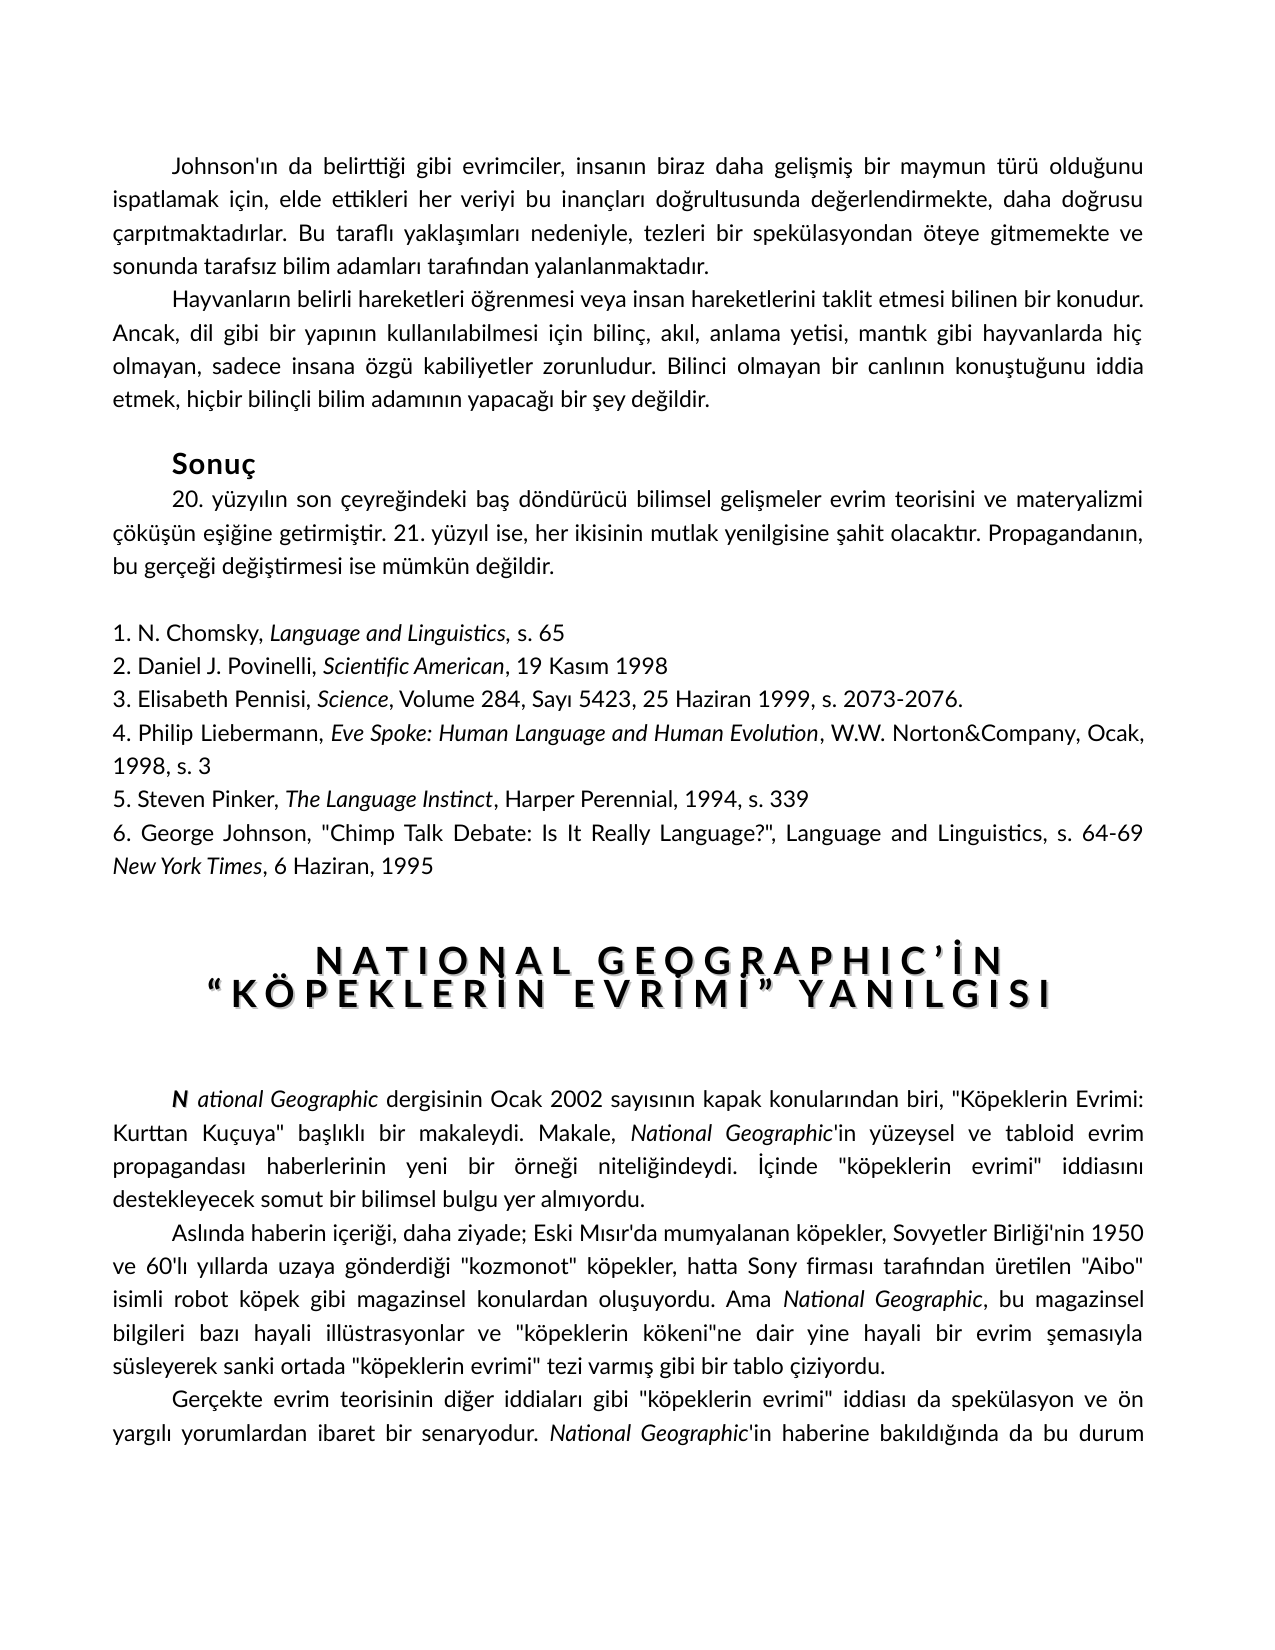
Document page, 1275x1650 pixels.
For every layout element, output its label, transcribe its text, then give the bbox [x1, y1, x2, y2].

text Gerçekte evrim teorisinin diğer iddiaları gibi "köpeklerin evrimi" iddiası da spekülasyon ve ön yargılı yorumlardan ibaret bir senaryodur. National Geographic'in haberine bakıldığında da bu durum [112, 1381, 1145, 1448]
text Hayvanların belirli hareketleri öğrenmesi veya insan hareketlerini taklit etmesi bilinen bir konudur. Ancak, dil gibi bir yapının kullanılabilmesi için bilinç, akıl, anlama yetisi, mantık gibi hayvanlarda hiç olmayan, sadece insana özgü kabiliyetler zorunludur. Bilinci olmayan bir canlının konuştuğunu iddia etmek, hiçbir bilinçli bilim adamının yapacağı bir şey değildir. [112, 281, 1145, 414]
text 4. Philip Liebermann, Eve Spoke: Human Language and Human Evolution, W.W. Norton&Company, Ocak, 1998, s. 3 [112, 714, 1145, 781]
text Sonuç [112, 448, 1145, 481]
text NATIONAL GEOGRAPHIC’İN “KÖPEKLERİN EVRİMİ” YANILGISI [112, 948, 1145, 1014]
text 20. yüzyılın son çeyreğindeki baş döndürücü bilimsel gelişmeler evrim teorisini ve materyalizmi çöküşün eşiğine getirmiştir. 21. yüzyıl ise, her ikisinin mutlak yenilgisine şahit olacaktır. Propagandanın, bu gerçeği değiştirmesi ise mümkün değildir. [112, 481, 1145, 581]
text 3. Elisabeth Pennisi, Science, Volume 284, Sayı 5423, 25 Haziran 1999, s. 2073-2076. [112, 681, 1145, 714]
text 2. Daniel J. Povinelli, Scientific American, 19 Kasım 1998 [112, 648, 1145, 681]
text Aslında haberin içeriği, daha ziyade; Eski Mısır'da mumyalanan köpekler, Sovyetler Birliği'nin 1950 ve 60'lı yıllarda uzaya gönderdiği "kozmonot" köpekler, hatta Sony firması tarafından üretilen "Aibo" isimli robot köpek gibi magazinsel konulardan oluşuyordu. Ama National Geographic, bu magazinsel bilgileri bazı hayali illüstrasyonlar ve "köpeklerin kökeni"ne dair yine hayali bir evrim şemasıyla süsleyerek sanki ortada "köpeklerin evrimi" tezi varmış gibi bir tablo çiziyordu. [112, 1214, 1145, 1381]
text 5. Steven Pinker, The Language Instinct, Harper Perennial, 1994, s. 339 [112, 781, 1145, 814]
text 6. George Johnson, "Chimp Talk Debate: Is It Really Language?", Language and Linguistics, s. 64-69 New York Times, 6 Haziran, 1995 [112, 814, 1145, 881]
text 1. N. Chomsky, Language and Linguistics, s. 65 [112, 614, 1145, 648]
text Johnson'ın da belirttiği gibi evrimciler, insanın biraz daha gelişmiş bir maymun türü olduğunu ispatlamak için, elde ettikleri her veriyi bu inançları doğrultusunda değerlendirmekte, daha doğrusu çarpıtmaktadırlar. Bu taraflı yaklaşımları nedeniyle, tezleri bir spekülasyondan öteye gitmemekte ve sonunda tarafsız bilim adamları tarafından yalanlanmaktadır. [112, 148, 1145, 281]
text National Geographic dergisinin Ocak 2002 sayısının kapak konularından biri, "Köpeklerin Evrimi: Kurttan Kuçuya" başlıklı bir makaleydi. Makale, National Geographic'in yüzeysel ve tabloid evrim propagandası haberlerinin yeni bir örneği niteliğindeydi. İçinde "köpeklerin evrimi" iddiasını destekleyecek somut bir bilimsel bulgu yer almıyordu. [112, 1081, 1145, 1214]
